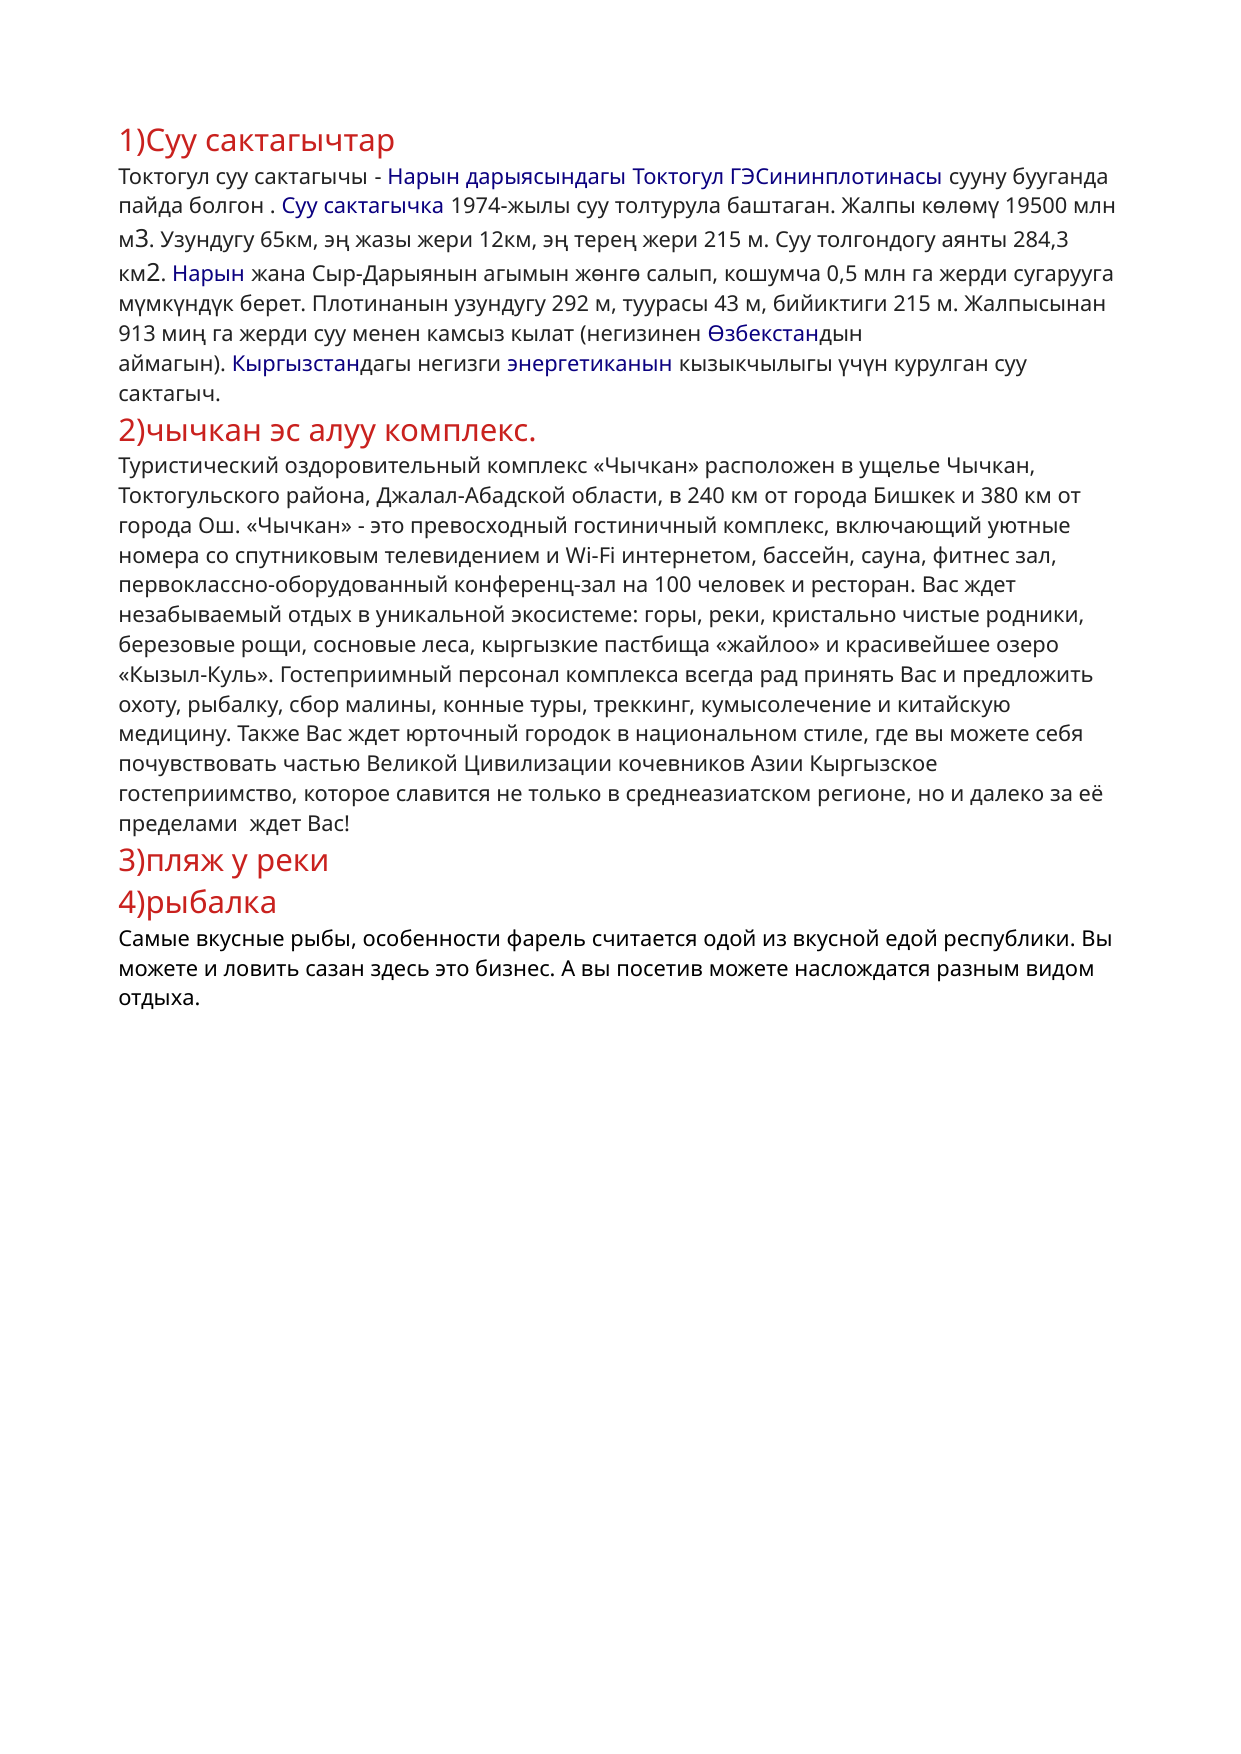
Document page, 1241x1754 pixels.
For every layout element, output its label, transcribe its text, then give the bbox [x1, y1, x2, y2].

text 1)Суу сактагычтар [118, 118, 1122, 161]
text 4)рыбалка [118, 880, 1122, 923]
text 3)пляж у реки [118, 837, 1122, 880]
text Самые вкусные рыбы, особенности фарель считается одой из вкусной едой республики. Вы можете и ловить сазан здесь это бизнес. А вы посетив можете наслождатся разным видом отдыха. [118, 923, 1122, 1012]
text 2)чычкан эс алуу комплекс. [118, 408, 1122, 450]
text Туристический оздоровительный комплекс «Чычкан» расположен в ущелье Чычкан, Токтогульского района, Джалал-Абадской области, в 240 км от города Бишкек и 380 км от города Ош. «Чычкан» - это превосходный гостиничный комплекс, включающий уютные номера со спутниковым телевидением и Wi-Fi интернетом, бассейн, сауна, фитнес зал, первоклассно-оборудованный конференц-зал на 100 человек и ресторан. Вас ждет незабываемый отдых в уникальной экосистеме: горы, реки, кристально чистые родники, березовые рощи, сосновые леса, кыргызкие пастбища «жайлоо» и красивейшее озеро «Кызыл-Куль». Гостеприимный персонал комплекса всегда рад принять Вас и предложить охоту, рыбалку, сбор малины, конные туры, треккинг, кумысолечение и китайскую медицину. Также Вас ждет юрточный городок в национальном стиле, где вы можете себя почувствовать частью Великой Цивилизации кочевников Азии Кыргызское гостеприимство, которое славится не только в среднеазиатском регионе, но и далеко за её пределами ждет Вас! [118, 450, 1122, 837]
text Токтогул суу сактагычы - Нарын дарыясындагы Токтогул ГЭСининплотинасы сууну бууганда пайда болгон . Суу сактагычка 1974-жылы суу толтурула баштаган. Жалпы көлөмү 19500 млн м3. Узундугу 65км, эң жазы жери 12км, эң терең жери 215 м. Суу толгондогу аянты 284,3 км2. Нарын жана Сыр-Дарыянын агымын жөнгө салып, кошумча 0,5 млн га жерди сугарууга мүмкүндүк берет. Плотинанын узундугу 292 м, туурасы 43 м, бийиктиги 215 м. Жалпысынан 913 миң га жерди суу менен камсыз кылат (негизинен Өзбекстандын аймагын). Кыргызстандагы негизги энергетиканын кызыкчылыгы үчүн курулган суу сактагыч. [118, 161, 1122, 408]
